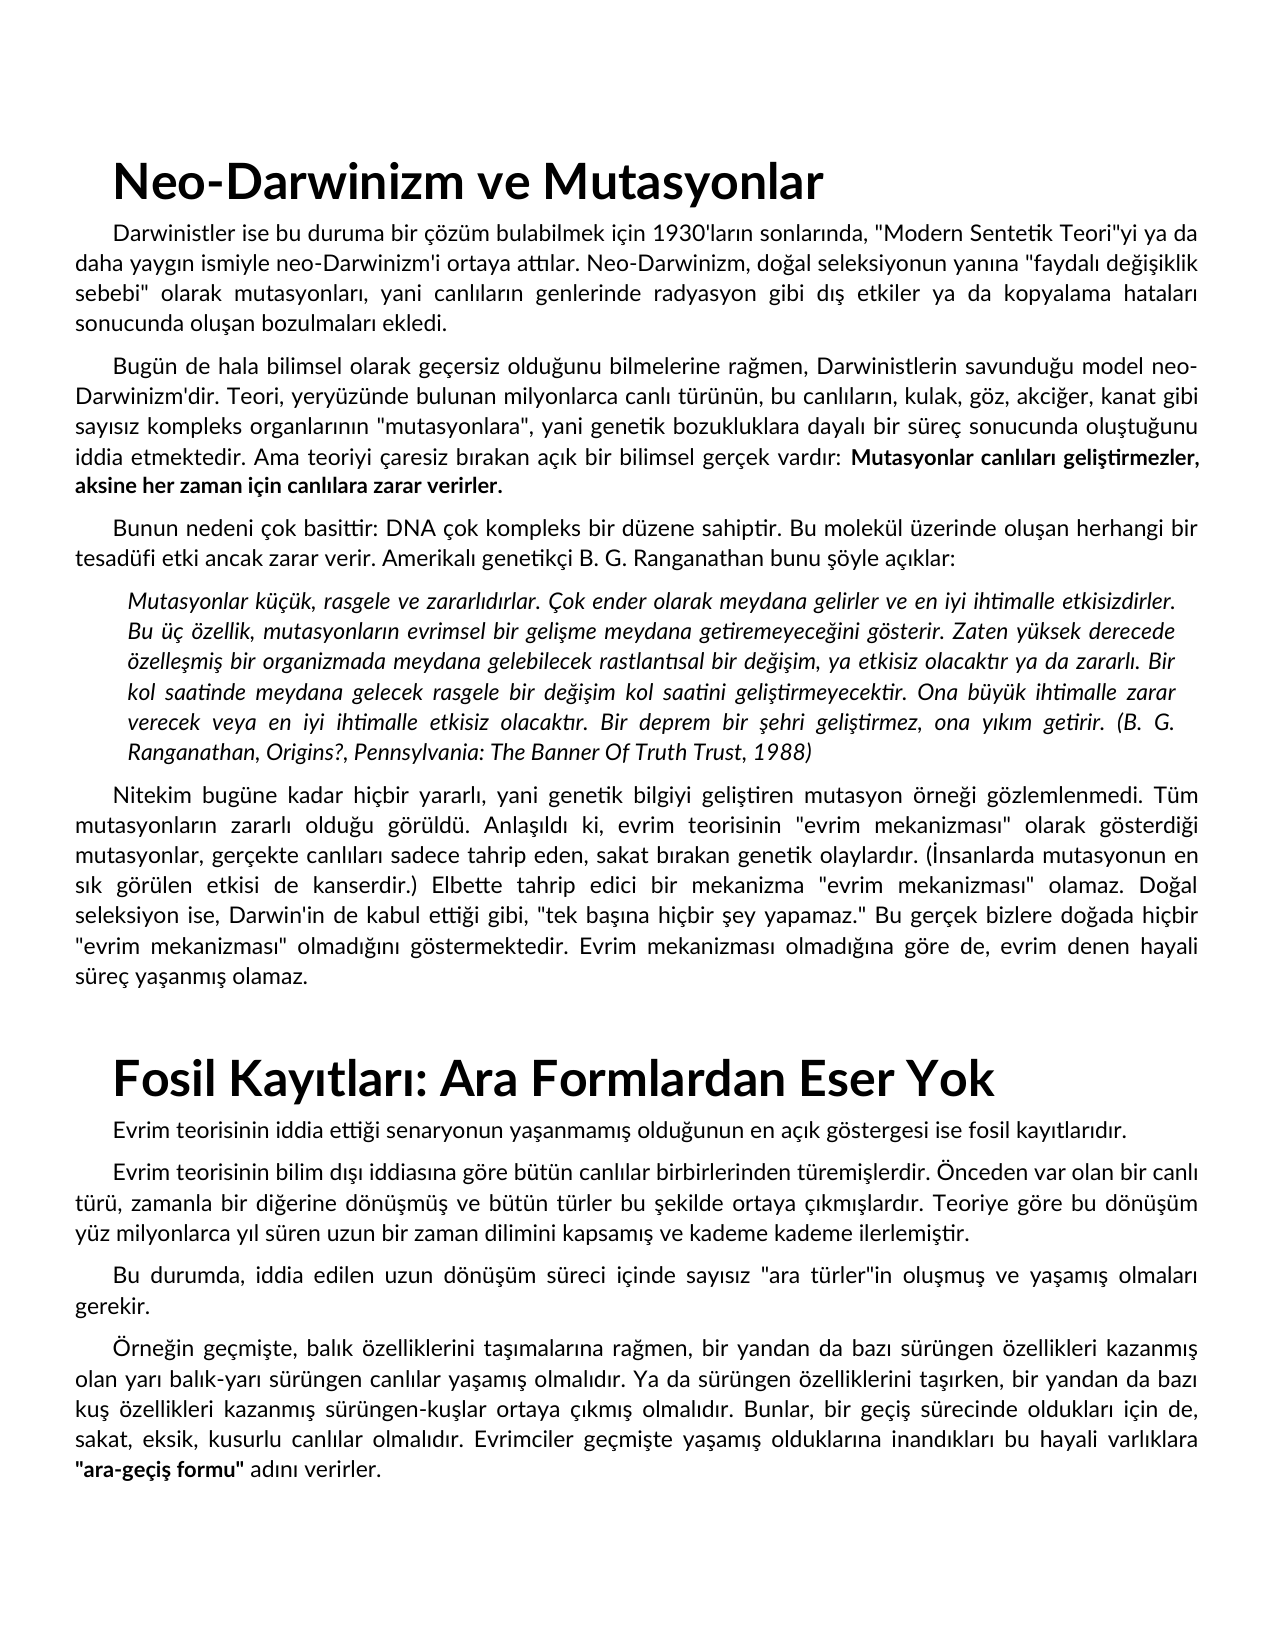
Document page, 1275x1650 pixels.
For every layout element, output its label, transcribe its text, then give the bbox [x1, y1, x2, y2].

text Bugün de hala bilimsel olarak geçersiz olduğunu bilmelerine rağmen, Darwinistlerin savunduğu model neo-Darwinizm'dir. Teori, yeryüzünde bulunan milyonlarca canlı türünün, bu canlıların, kulak, göz, akciğer, kanat gibi sayısız kompleks organlarının "mutasyonlara", yani genetik bozukluklara dayalı bir süreç sonucunda oluştuğunu iddia etmektedir. Ama teoriyi çaresiz bırakan açık bir bilimsel gerçek vardır: Mutasyonlar canlıları geliştirmezler, aksine her zaman için canlılara zarar verirler. [75, 352, 1200, 499]
subtitle Fosil Kayıtları: Ara Formlardan Eser Yok [112, 1047, 1200, 1107]
text Bu durumda, iddia edilen uzun dönüşüm süreci içinde sayısız "ara türler"in oluşmuş ve yaşamış olmaları gerekir. [75, 1261, 1200, 1319]
text Evrim teorisinin bilim dışı iddiasına göre bütün canlılar birbirlerinden türemişlerdir. Önceden var olan bir canlı türü, zamanla bir diğerine dönüşmüş ve bütün türler bu şekilde ortaya çıkmışlardır. Teoriye göre bu dönüşüm yüz milyonlarca yıl süren uzun bir zaman dilimini kapsamış ve kademe kademe ilerlemiştir. [75, 1158, 1200, 1246]
text Nitekim bugüne kadar hiçbir yararlı, yani genetik bilgiyi geliştiren mutasyon örneği gözlemlenmedi. Tüm mutasyonların zararlı olduğu görüldü. Anlaşıldı ki, evrim teorisinin "evrim mekanizması" olarak gösterdiği mutasyonlar, gerçekte canlıları sadece tahrip eden, sakat bırakan genetik olaylardır. (İnsanlarda mutasyonun en sık görülen etkisi de kanserdir.) Elbette tahrip edici bir mekanizma "evrim mekanizması" olamaz. Doğal seleksiyon ise, Darwin'in de kabul ettiği gibi, "tek başına hiçbir şey yapamaz." Bu gerçek bizlere doğada hiçbir "evrim mekanizması" olmadığını göstermektedir. Evrim mekanizması olmadığına göre de, evrim denen hayali süreç yaşanmış olamaz. [75, 780, 1200, 989]
text Evrim teorisinin iddia ettiği senaryonun yaşanmamış olduğunun en açık göstergesi ise fosil kayıtlarıdır. [75, 1115, 1200, 1143]
text Darwinistler ise bu duruma bir çözüm bulabilmek için 1930'ların sonlarında, "Modern Sentetik Teori"yi ya da daha yaygın ismiyle neo-Darwinizm'i ortaya attılar. Neo-Darwinizm, doğal seleksiyonun yanına "faydalı değişiklik sebebi" olarak mutasyonları, yani canlıların genlerinde radyasyon gibi dış etkiler ya da kopyalama hataları sonucunda oluşan bozulmaları ekledi. [75, 218, 1200, 336]
text Bunun nedeni çok basittir: DNA çok kompleks bir düzene sahiptir. Bu molekül üzerinde oluşan herhangi bir tesadüfi etki ancak zarar verir. Amerikalı genetikçi B. G. Ranganathan bunu şöyle açıklar: [75, 514, 1200, 571]
text Örneğin geçmişte, balık özelliklerini taşımalarına rağmen, bir yandan da bazı sürüngen özellikleri kazanmış olan yarı balık-yarı sürüngen canlılar yaşamış olmalıdır. Ya da sürüngen özelliklerini taşırken, bir yandan da bazı kuş özellikleri kazanmış sürüngen-kuşlar ortaya çıkmış olmalıdır. Bunlar, bir geçiş sürecinde oldukları için de, sakat, eksik, kusurlu canlılar olmalıdır. Evrimciler geçmişte yaşamış olduklarına inandıkları bu hayali varlıklara "ara-geçiş formu" adını verirler. [75, 1334, 1200, 1482]
subtitle Neo-Darwinizm ve Mutasyonlar [112, 150, 1200, 210]
text Mutasyonlar küçük, rasgele ve zararlıdırlar. Çok ender olarak meydana gelirler ve en iyi ihtimalle etkisizdirler. Bu üç özellik, mutasyonların evrimsel bir gelişme meydana getiremeyeceğini gösterir. Zaten yüksek derecede özelleşmiş bir organizmada meydana gelebilecek rastlantısal bir değişim, ya etkisiz olacaktır ya da zararlı. Bir kol saatinde meydana gelecek rasgele bir değişim kol saatini geliştirmeyecektir. Ona büyük ihtimalle zarar verecek veya en iyi ihtimalle etkisiz olacaktır. Bir deprem bir şehri geliştirmez, ona yıkım getirir. (B. G. Ranganathan, Origins?, Pennsylvania: The Banner Of Truth Trust, 1988) [127, 587, 1177, 765]
